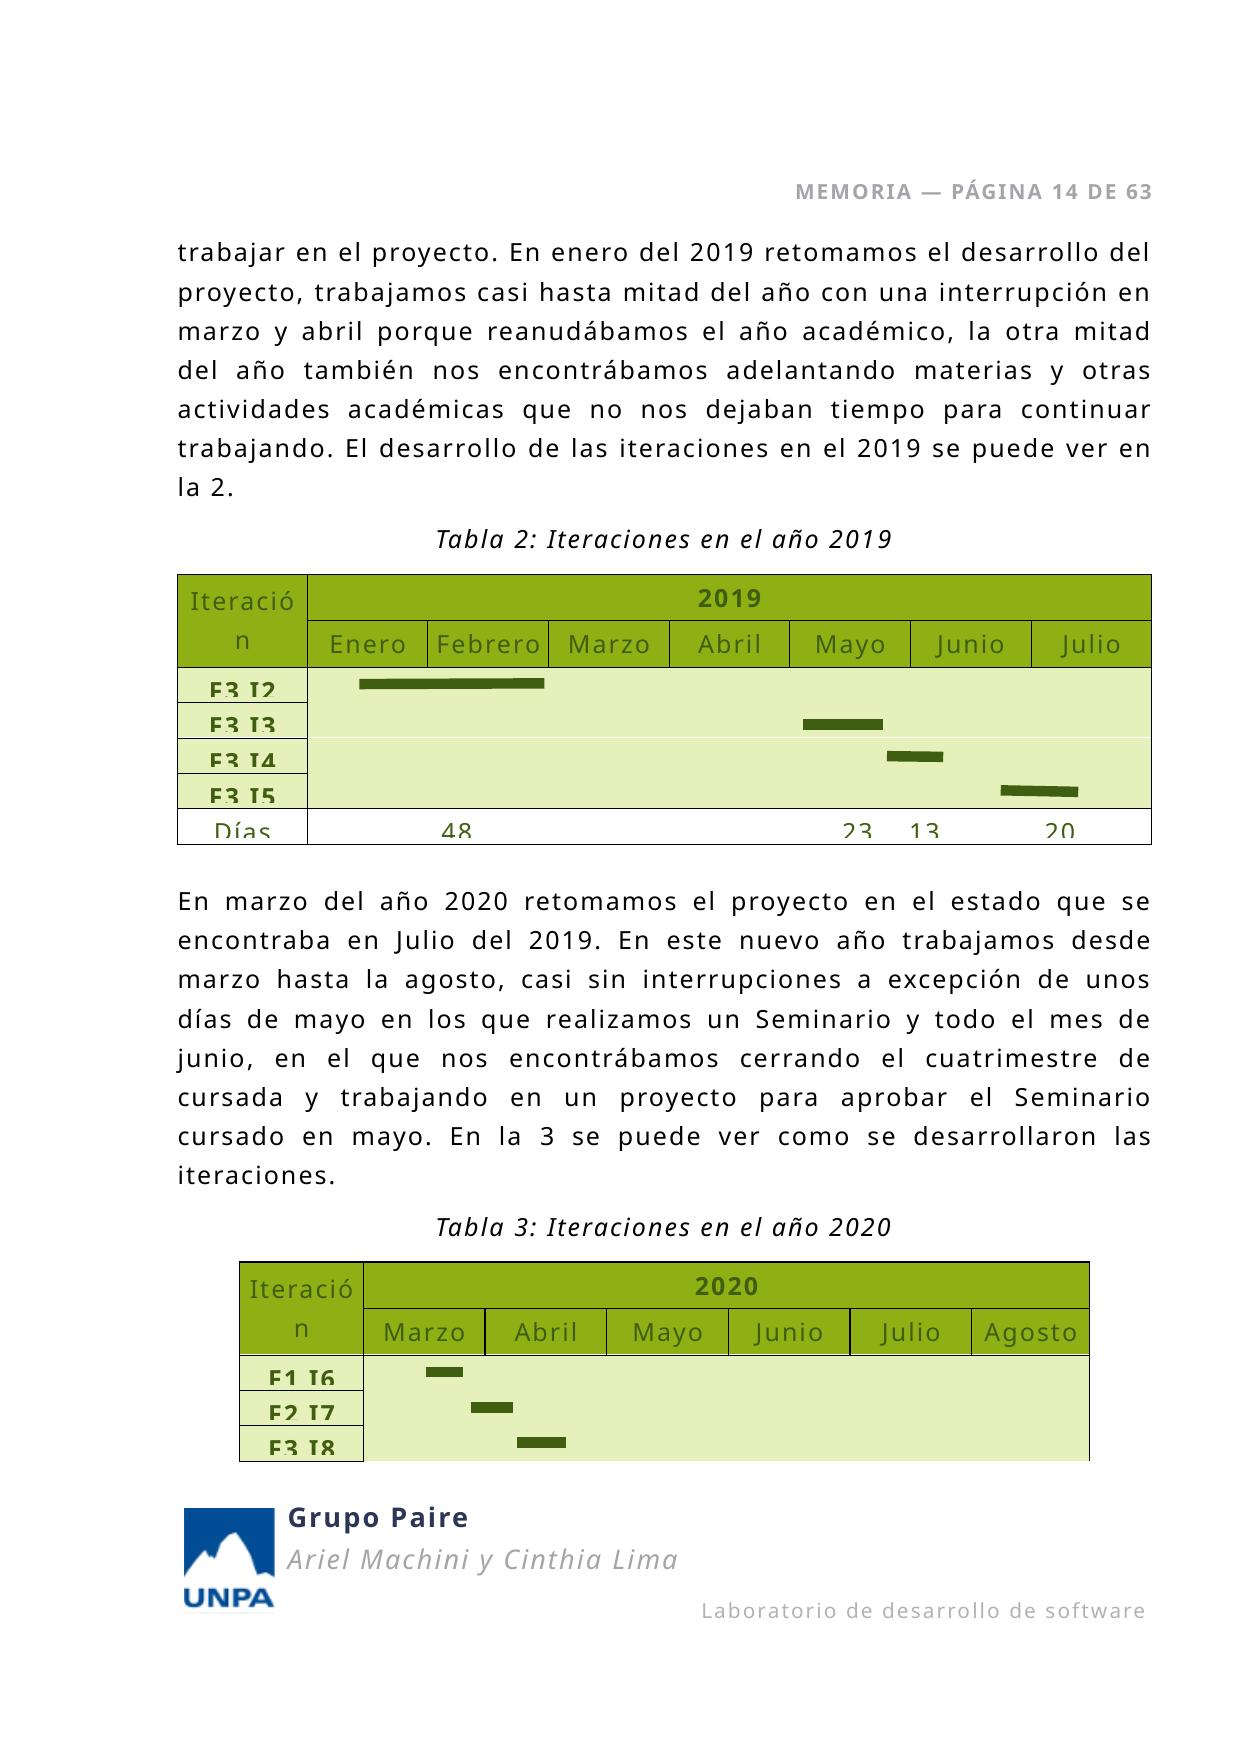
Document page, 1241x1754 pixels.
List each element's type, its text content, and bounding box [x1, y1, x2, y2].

table_cell [364, 1390, 1089, 1425]
table_header 2019 [308, 575, 1151, 620]
table_cell [308, 773, 1151, 808]
table_cell [364, 1356, 1089, 1390]
table_cell F3 I8 [240, 1426, 363, 1461]
table_cell [308, 702, 1151, 737]
table_header Iteración [240, 1263, 363, 1354]
table_cell Agosto [972, 1309, 1089, 1354]
table_cell F3 I4 [178, 739, 307, 773]
table_cell 48 23 13 20 [308, 809, 1151, 844]
table_cell Abril [486, 1309, 606, 1354]
table_header Iteración [178, 575, 307, 667]
table_cell Mayo [790, 621, 910, 667]
table_cell F3 I3 [178, 703, 307, 737]
table_cell Marzo [549, 621, 669, 667]
table_cell [364, 1425, 1089, 1461]
table_cell Junio [911, 621, 1031, 667]
table_cell [308, 668, 1151, 702]
picture [184, 1508, 275, 1614]
table_cell Febrero [428, 621, 548, 667]
table_cell Junio [729, 1309, 849, 1354]
text trabajar en el proyecto. En enero del 2019 retomamos el desarrollo del proyecto, trabajamos casi hasta mitad del año con una interrupción en marzo y abril porque reanudábamos el año académico, la otra mitad del año también nos encontrábamos adelantando materias y otras actividades académicas que no nos dejaban tiempo para continuar trabajando. El desarrollo de las iteraciones en el 2019 se puede ver en la 2. [177, 235, 1152, 504]
table_cell Julio [851, 1309, 971, 1354]
table_cell F1 I6 [240, 1356, 363, 1390]
table_cell F3 I5 [178, 774, 307, 808]
table_header 2020 [364, 1263, 1089, 1308]
table_cell Marzo [364, 1309, 484, 1354]
table_cell [308, 738, 1151, 773]
table_cell F3 I2 [178, 668, 307, 702]
text Tabla 2: Iteraciones en el año 2019 [177, 522, 1152, 556]
table_cell F2 I7 [240, 1391, 363, 1425]
table_cell Julio [1032, 621, 1151, 667]
text En marzo del año 2020 retomamos el proyecto en el estado que se encontraba en Julio del 2019. En este nuevo año trabajamos desde marzo hasta la agosto, casi sin interrupciones a excepción de unos días de mayo en los que realizamos un Seminario y todo el mes de junio, en el que nos encontrábamos cerrando el cuatrimestre de cursada y trabajando en un proyecto para aprobar el Seminario cursado en mayo. En la 3 se puede ver como se desarrollaron las iteraciones. [177, 884, 1152, 1192]
table_cell Días [178, 809, 307, 844]
table_cell Abril [670, 621, 789, 667]
text Tabla 3: Iteraciones en el año 2020 [177, 1210, 1152, 1244]
table_cell Mayo [607, 1309, 728, 1354]
table_cell Enero [308, 621, 427, 667]
